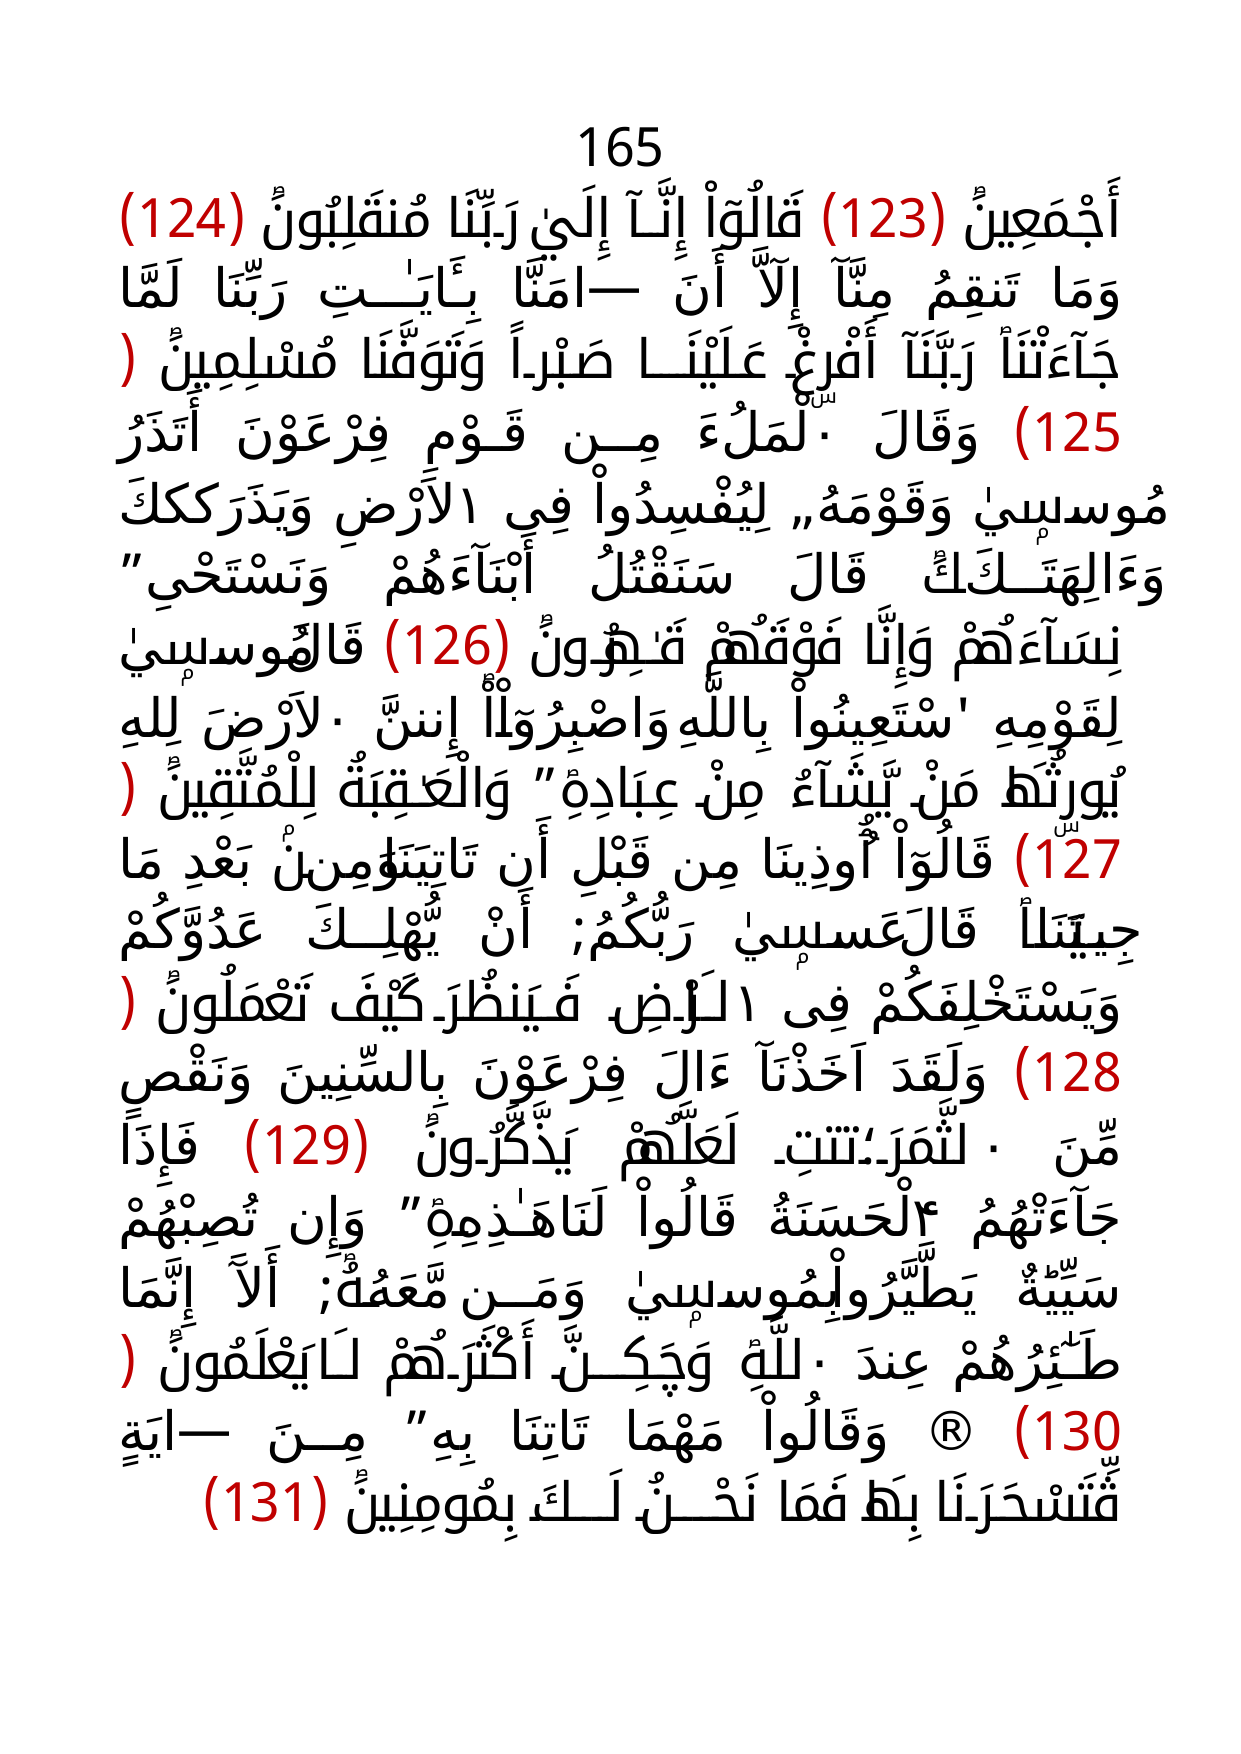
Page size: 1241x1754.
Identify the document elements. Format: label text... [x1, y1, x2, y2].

text 165 [118, 118, 1122, 189]
text أَجْمَعِينَؐ (123) قَالُوٓاْ إِنَّـآ إِلَيٰ رَبِّنَا مُنقَلِبُونَؐ (124) وَمَا تَنقِمُ مِنَّآ إِلٓاَّ أَنَ —امَنَّا بِـَٔايَـٰــتِ رَبِّنَا لَمَّا جَآءَتْنَاؐ رَبَّنَآ أَفْرۣغْ عَلَيْنَــا صَبْراً وَتَوَفَّنَا مُسْلِمِينَؐ (125) وَقَالَ ۰لْمَلُءَ مِــن قَـوْمِ فِرْعَوْنَ أَتَذَرُ مُوسۭيٰ وَقَوْمَهُ„ لِيُفْسِدُواْ فِى ۱لاَرْضِ وَيَذَرَكككَ وَءَالِهَتَــكَؐ قَالَ سَنَقْتُلُ أَبْنَآءَهُمْ وَنَسْتَحْىِ” نِسَآءَهُمْ وَإِنَّا فَوْقَهُمْ قَـٰهِرُونَؐ (126) قَالَ مُوسۭيٰ لِقَوْمِهِ 'سْتَعِينُواْ بِاللَّهِ وَاصْبِرُوٓاْؐ إِنننَّ ۰لاَرْضَ لِلهِ يُورۣثُهَا مَنْ يَّشَآءُ مِنْ عِبَادِهِؐ” وَالْعَـٰقِبَةُ لِلْمُتَّقِينَؐ (127) قَالُوٓاْ ٱُوذِينَا مِن قَبْلِ أَن تَاتِيَنَا وَمِنۢ بَعْدِ مَا جِيؔتَنَاؐ قَالَ عَسۭيٰ رَبُّكُمُ; أَنْ يُّهْلِــكَ عَدُوَّكُمْ وَيَسْتَخْلِفَكُمْ فِى ۱لاَرْضِ فَـيَنظُرَ كَيْفَ تَعْمَلُونَؐ (128) وَلَقَدَ اَخَذْنَآ ءَالَ فِرْعَوْنَ بِالسِّنِينَ وَنَقْصٍ مِّنَ ۰لثَّمَرَ؛تتتِ لَعَلَّهُمْ يَذَّكَّرُونَؐ (129) فَإِذَا جَآءَتْهُمُ ۴لْحَسَنَةُ قَالُواْ لَنَا هَـٰذِهِؐ” وَإِن تُصِبْهُمْ سَيِّيؕةٌ يَطَّيَّرُواْ بِمُوسۭيٰ وَمَــن مَّعَهُؐ; أَلآَ إِنَّمَا طَـٰٓئِرُهُمْ عِندَ ۰للَّهِؐ وَچَكِــنَّ أَكْثَرَهُمْ لاَ يَعْلَمُونَؐ (130) ® وَقَالُواْ مَهْمَا تَاتِنَا بِهِ” مِــنَ —ايَةٍ ڤِّتَسْحَرَنَا بِهَا فَمَا نَحْــنُ لَــكَ بِمُومِنِينَؐ (131) [118, 189, 1122, 1543]
